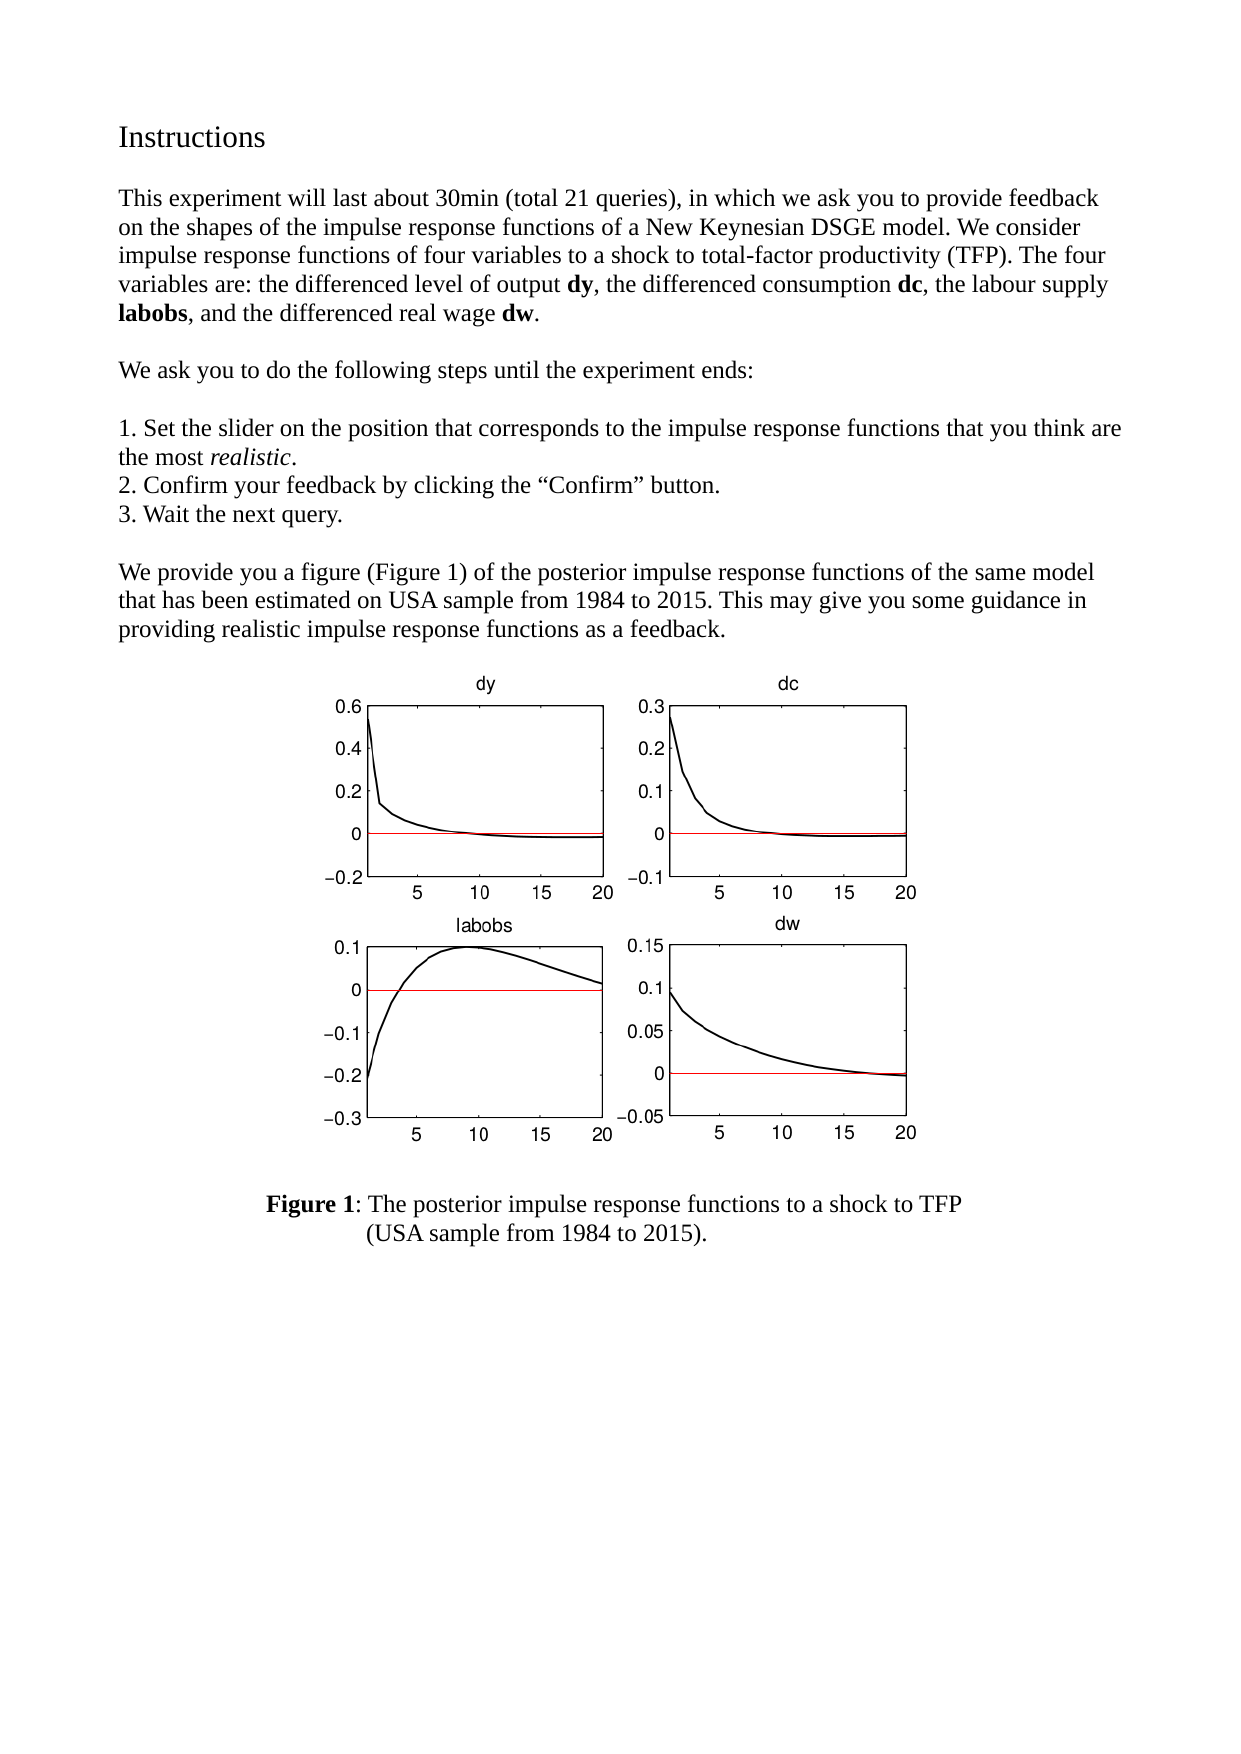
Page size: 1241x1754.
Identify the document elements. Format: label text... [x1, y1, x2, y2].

text 2. Confirm your feedback by clicking the “Confirm” button. [118, 470, 1122, 499]
text We ask you to do the following steps until the experiment ends: [118, 355, 1122, 384]
text Figure 1: The posterior impulse response functions to a shock to TFP (USA sample from 1984 to 2015). [118, 1189, 1122, 1247]
text This experiment will last about 30min (total 21 queries), in which we ask you to provide feedback on the shapes of the impulse response functions of a New Keynesian DSGE model. We consider impulse response functions of four variables to a shock to total-factor productivity (TFP). The four variables are: the differenced level of output dy, the differenced consumption dc, the labour supply labobs, and the differenced real wage dw. [118, 183, 1122, 327]
text Instructions [118, 118, 1122, 154]
text We provide you a figure (Figure 1) of the posterior impulse response functions of the same model that has been estimated on USA sample from 1984 to 2015. This may give you some guidance in providing realistic impulse response functions as a feedback. [118, 557, 1122, 643]
text 3. Wait the next query. [118, 499, 1122, 528]
picture [317, 671, 923, 1152]
text 1. Set the slider on the position that corresponds to the impulse response functions that you think are the most realistic. [118, 413, 1122, 470]
